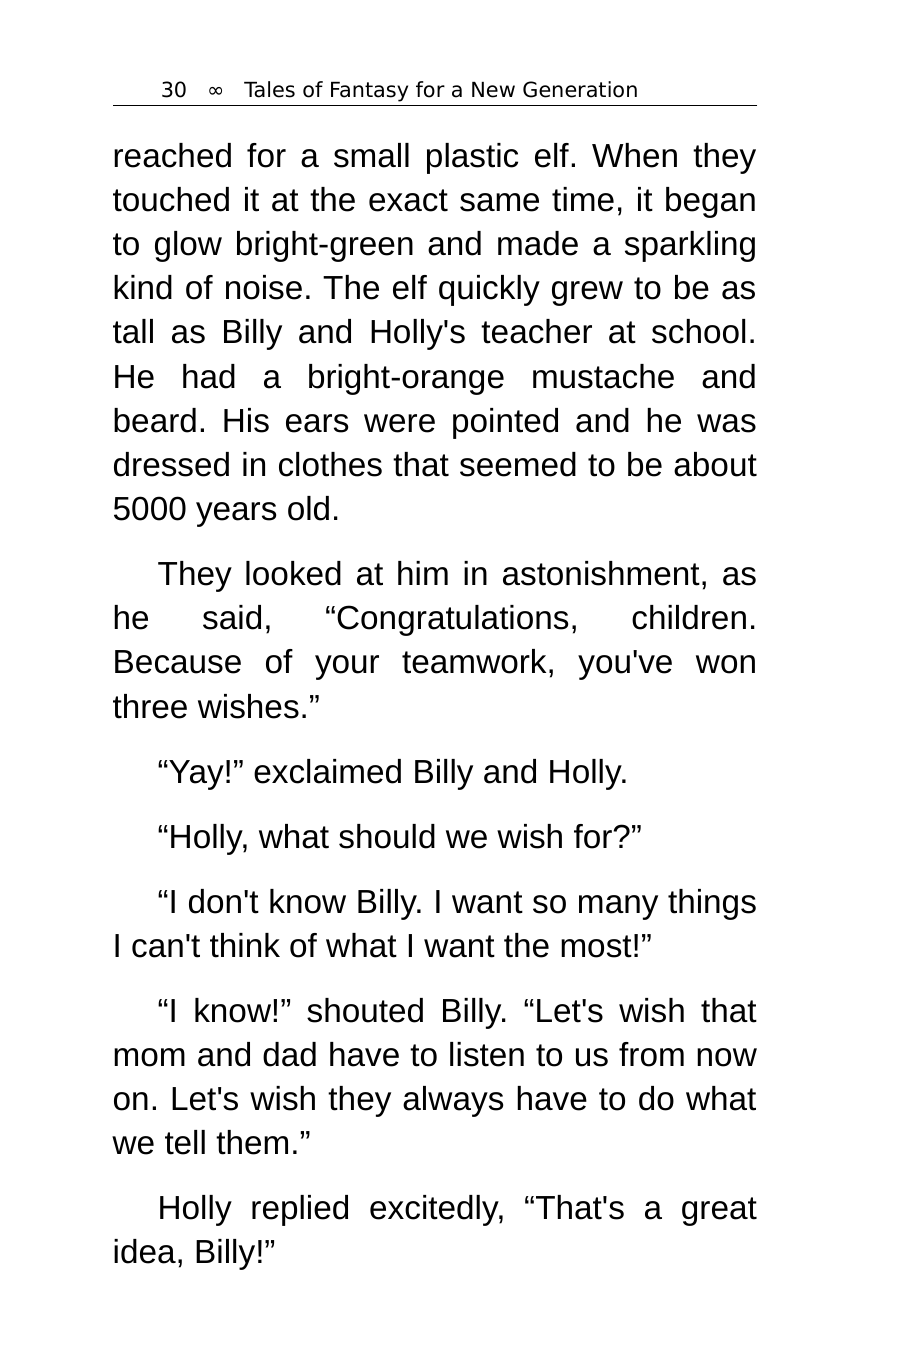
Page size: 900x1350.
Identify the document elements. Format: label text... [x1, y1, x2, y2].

text Holly replied excitedly, “That's a great idea, Billy!” [112, 1188, 757, 1271]
text “I don't know Billy. I want so many things I can't think of what I want the most!” [112, 882, 757, 964]
text “I know!” shouted Billy. “Let's wish that mom and dad have to listen to us from now on. Let's wish they always have to do what we tell them.” [112, 991, 757, 1162]
text “Holly, what should we wish for?” [112, 817, 757, 855]
text They looked at him in astonishment, as he said, “Congratulations, children. Because of your teamwork, you've won three wishes.” [112, 554, 757, 725]
text “Yay!” exclaimed Billy and Holly. [112, 752, 757, 790]
text reached for a small plastic elf. When they touched it at the exact same time, it began to glow bright-green and made a sparkling kind of noise. The elf quickly grew to be as tall as Billy and Holly's teacher at school. He had a bright-orange mustache and beard. His ears were pointed and he was dressed in clothes that seemed to be about 5000 years old. [112, 136, 757, 528]
